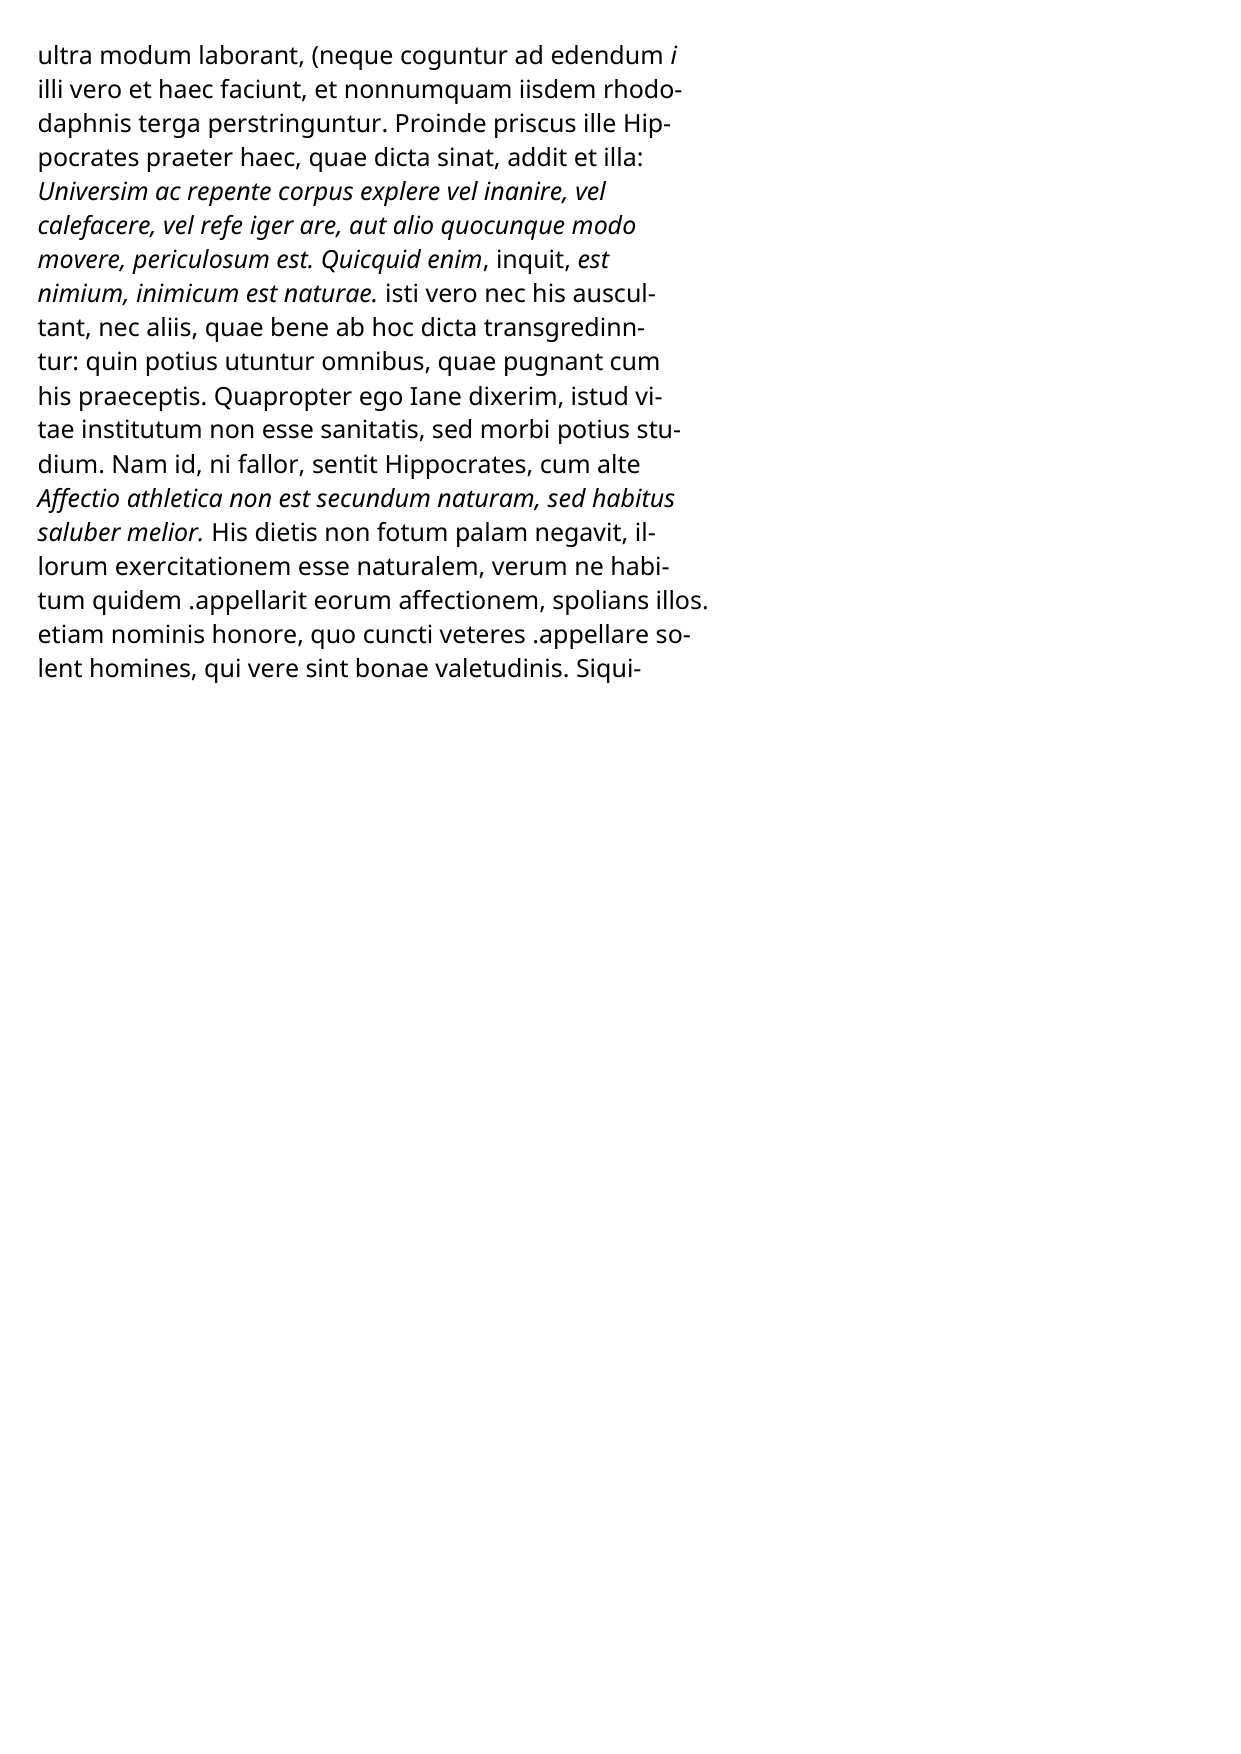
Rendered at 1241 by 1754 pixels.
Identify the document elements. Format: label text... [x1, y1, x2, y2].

text ultra modum laborant, (neque coguntur ad edendum i illi vero et haec faciunt, et nonnumquam iisdem rhodo- daphnis terga perstringuntur. Proinde priscus ille Hip- pocrates praeter haec, quae dicta sinat, addit et illa: Universim ac repente corpus explere vel inanire, vel calefacere, vel refe iger are, aut alio quocunque modo movere, periculosum est. Quicquid enim, inquit, est nimium, inimicum est naturae. isti vero nec his auscul- tant, nec aliis, quae bene ab hoc dicta transgredinn- tur: quin potius utuntur omnibus, quae pugnant cum his praeceptis. Quapropter ego Iane dixerim, istud vi- tae institutum non esse sanitatis, sed morbi potius stu- dium. Nam id, ni fallor, sentit Hippocrates, cum alte Affectio athletica non est secundum naturam, sed habitus saluber melior. His dietis non fotum palam negavit, il- lorum exercitationem esse naturalem, verum ne habi- tum quidem .appellarit eorum affectionem, spolians illos. etiam nominis honore, quo cuncti veteres .appellare so- lent homines, qui vere sint bonae valetudinis. Siqui- [37, 37, 1203, 685]
